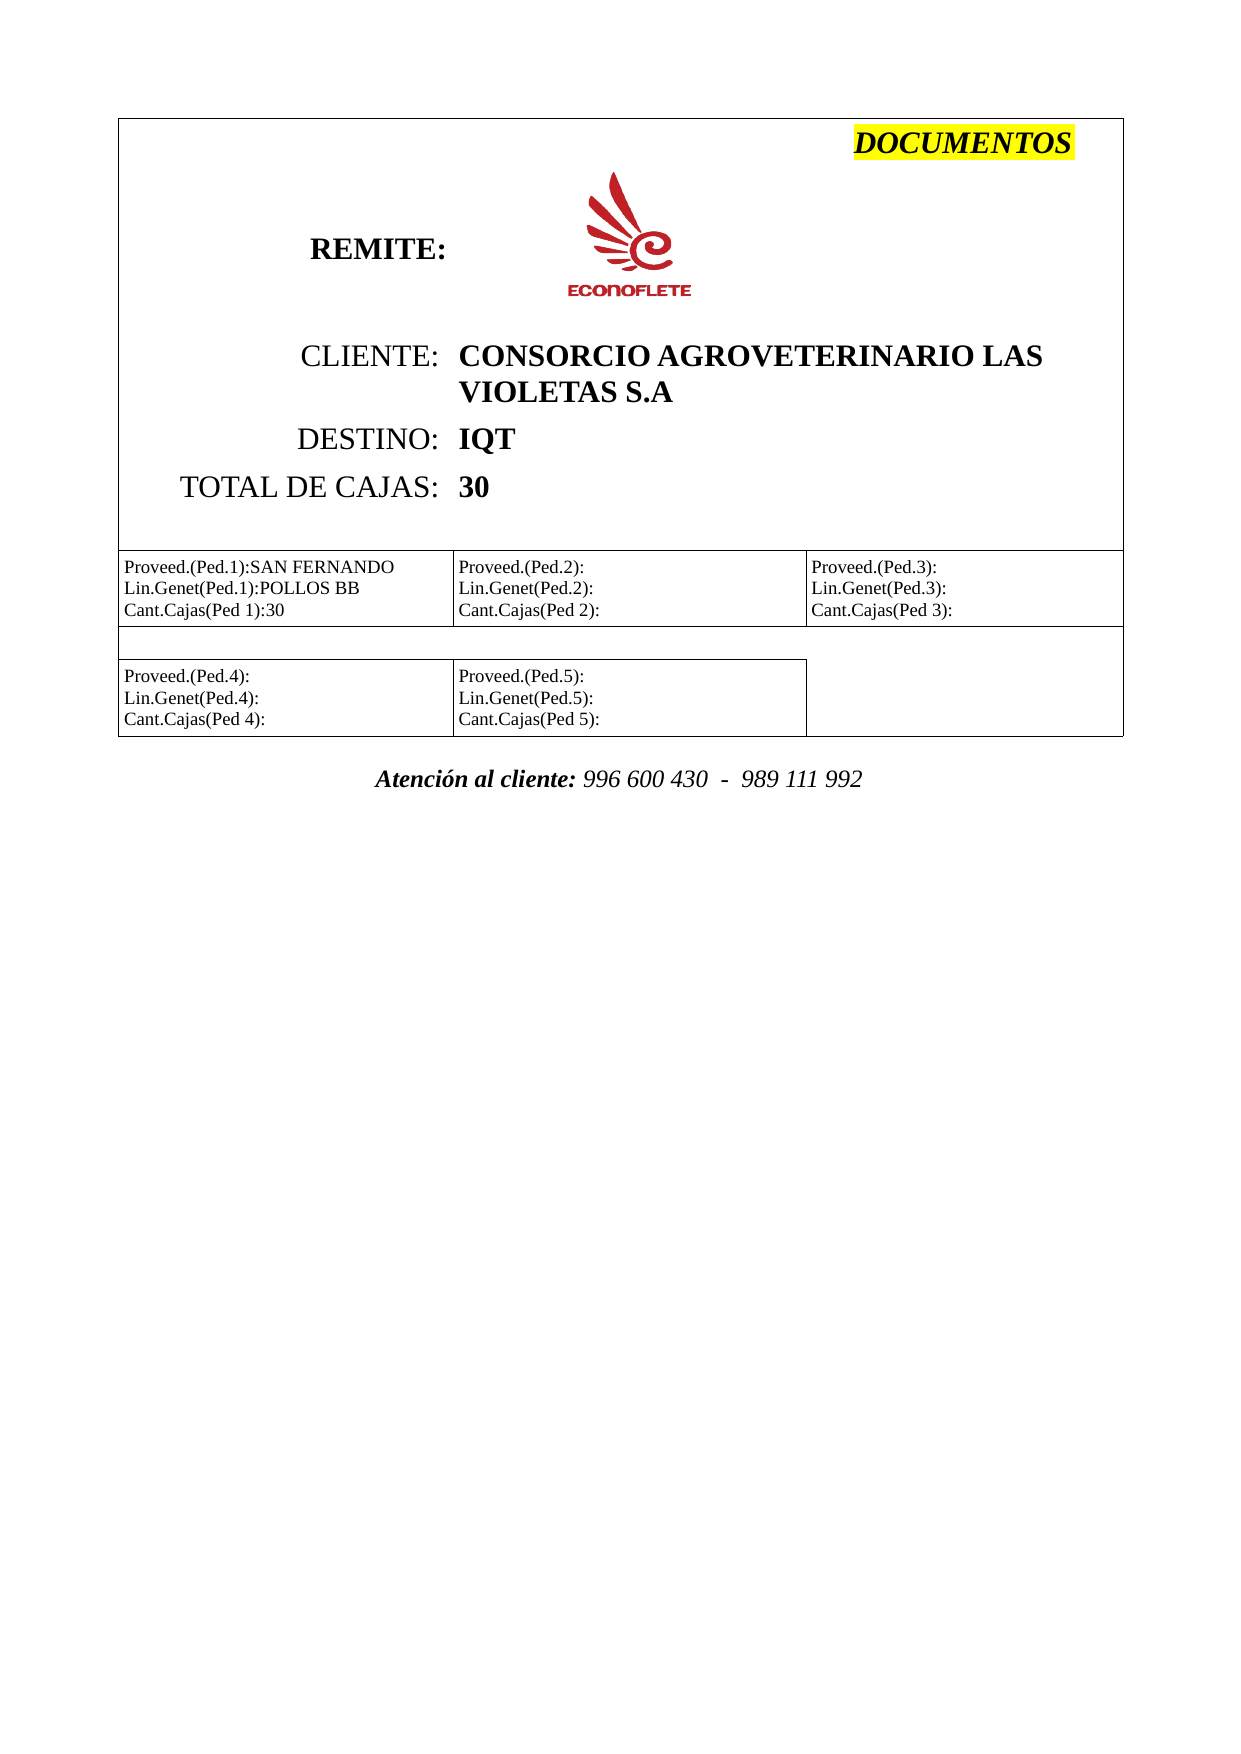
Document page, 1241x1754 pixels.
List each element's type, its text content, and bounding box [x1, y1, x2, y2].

table_cell [806, 627, 1123, 659]
table_cell [119, 510, 453, 550]
table_cell CONSORCIO AGROVETERINARIO LAS VIOLETAS S.A [453, 332, 1123, 415]
table_cell [807, 659, 1123, 736]
table_cell IQT [453, 415, 806, 462]
table_cell REMITE: [119, 166, 453, 332]
table_cell Proveed.(Ped.1):SAN FERNANDO Lin.Genet(Ped.1):POLLOS BB Cant.Cajas(Ped 1):30 [119, 551, 453, 626]
table_cell Proveed.(Ped.5): Lin.Genet(Ped.5): Cant.Cajas(Ped 5): [454, 660, 806, 736]
table_header [453, 119, 806, 166]
table_cell TOTAL DE CAJAS: [119, 462, 453, 510]
table_cell [453, 510, 806, 550]
text Atención al cliente: 996 600 430 - 989 111 992 [118, 764, 1122, 793]
table_cell [806, 415, 1123, 462]
table_header [119, 119, 453, 166]
table_cell Proveed.(Ped.2): Lin.Genet(Ped.2): Cant.Cajas(Ped 2): [454, 551, 806, 626]
picture [552, 171, 707, 297]
table_cell [453, 166, 806, 332]
table_cell Proveed.(Ped.4): Lin.Genet(Ped.4): Cant.Cajas(Ped 4): [119, 660, 453, 736]
table_cell [119, 627, 453, 659]
table_cell CLIENTE: [119, 332, 453, 415]
table_cell [453, 627, 806, 659]
table_cell [806, 510, 1123, 550]
table_cell DESTINO: [119, 415, 453, 462]
table_cell [806, 166, 1123, 332]
table_header DOCUMENTOS [806, 119, 1123, 166]
table_cell Proveed.(Ped.3): Lin.Genet(Ped.3): Cant.Cajas(Ped 3): [807, 551, 1123, 626]
table_cell 30 [453, 462, 1123, 510]
